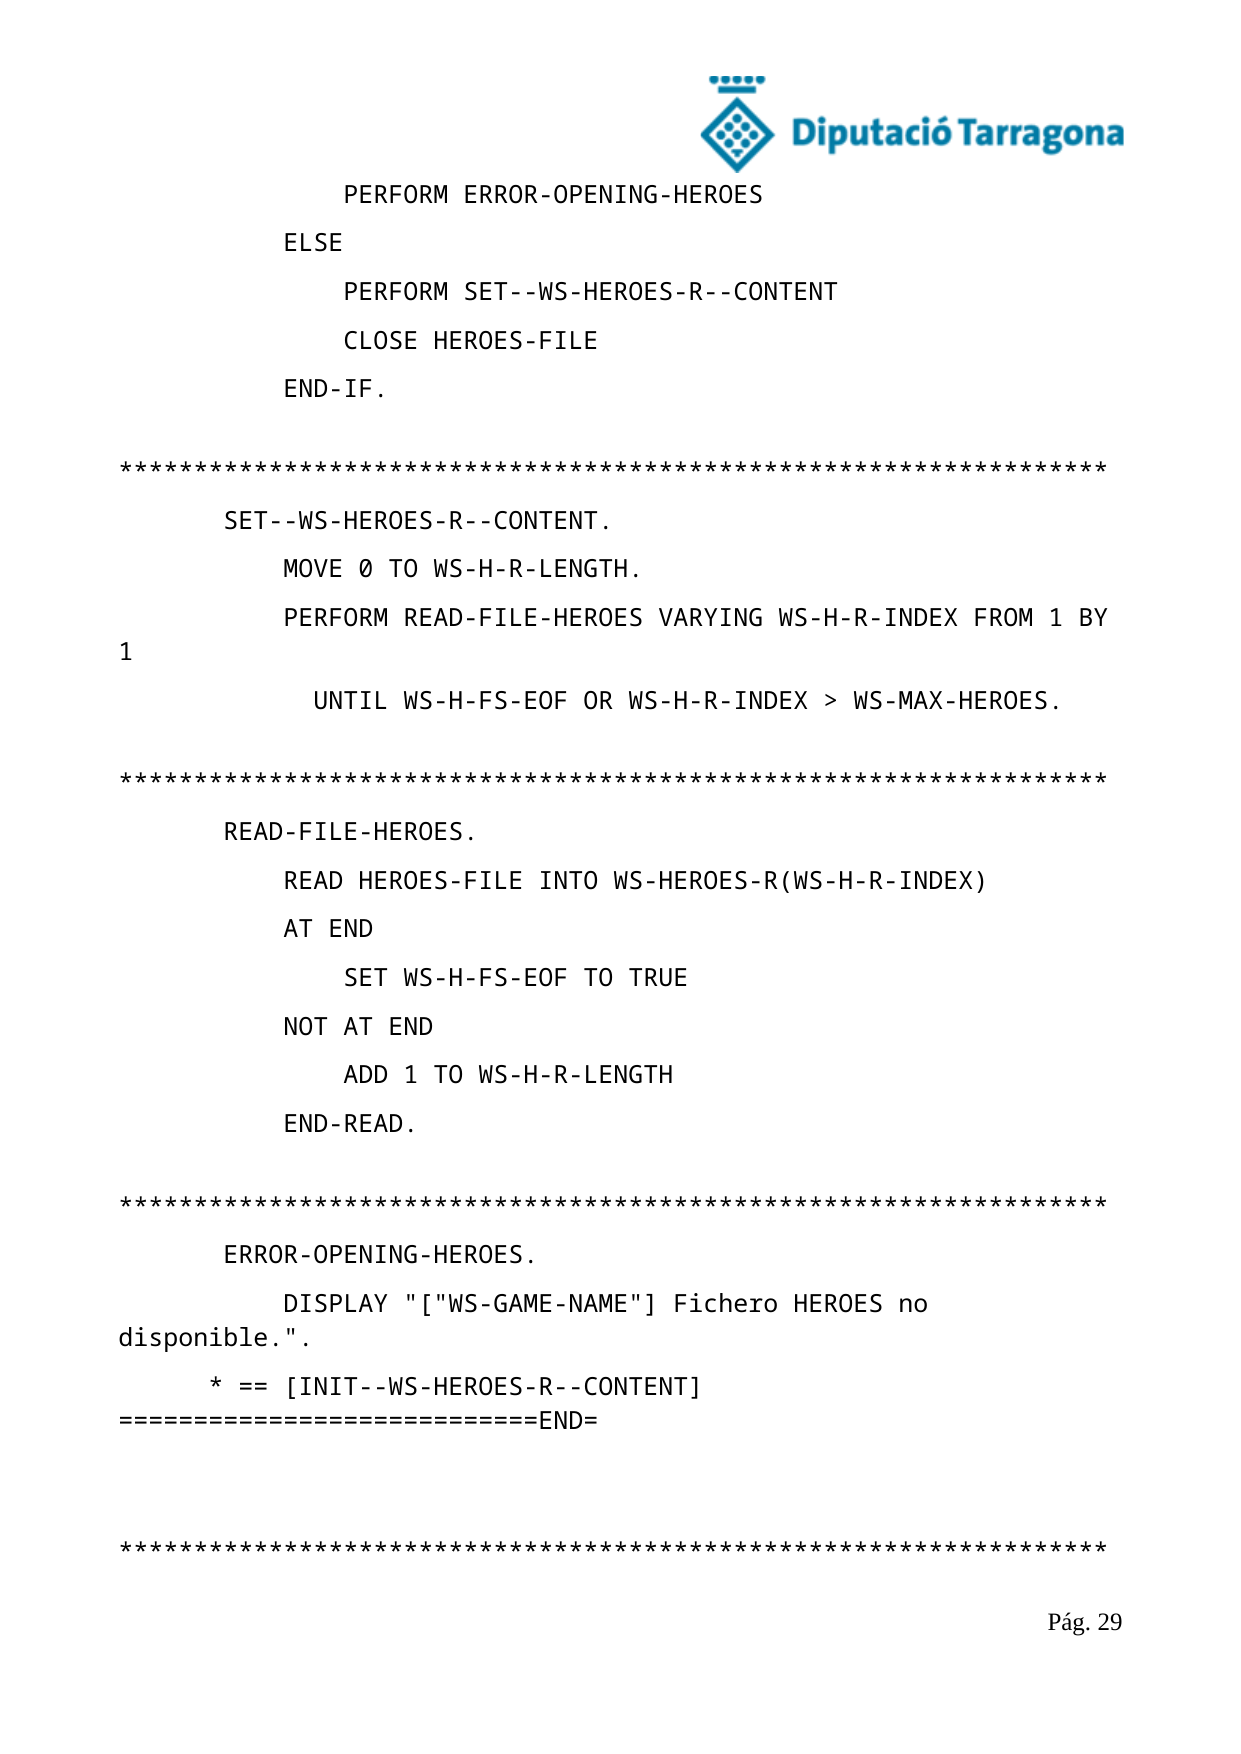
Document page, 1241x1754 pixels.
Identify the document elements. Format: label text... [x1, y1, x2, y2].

text ****************************************************************** [118, 1154, 1122, 1222]
text ****************************************************************** [118, 1499, 1122, 1568]
text ERROR-OPENING-HEROES. [118, 1237, 1122, 1271]
text PERFORM SET--WS-HEROES-R--CONTENT [118, 274, 1122, 308]
text ADD 1 TO WS-H-R-LENGTH [118, 1057, 1122, 1091]
text ****************************************************************** [118, 419, 1122, 488]
text PERFORM ERROR-OPENING-HEROES [118, 176, 1122, 210]
text * == [INIT--WS-HEROES-R--CONTENT] ============================END= [118, 1368, 1122, 1436]
text NOT AT END [118, 1008, 1122, 1042]
text ****************************************************************** [118, 731, 1122, 799]
text DISPLAY "["WS-GAME-NAME"] Fichero HEROES no disponible.". [118, 1286, 1122, 1354]
text UNTIL WS-H-FS-EOF OR WS-H-R-INDEX > WS-MAX-HEROES. [118, 682, 1122, 716]
text READ-FILE-HEROES. [118, 814, 1122, 848]
text END-IF. [118, 371, 1122, 405]
picture [700, 76, 1124, 173]
text MOVE 0 TO WS-H-R-LENGTH. [118, 551, 1122, 585]
text AT END [118, 911, 1122, 945]
text READ HEROES-FILE INTO WS-HEROES-R(WS-H-R-INDEX) [118, 862, 1122, 896]
text SET--WS-HEROES-R--CONTENT. [118, 502, 1122, 536]
text ELSE [118, 225, 1122, 259]
text SET WS-H-FS-EOF TO TRUE [118, 959, 1122, 994]
text CLOSE HEROES-FILE [118, 322, 1122, 356]
text END-READ. [118, 1106, 1122, 1139]
text PERFORM READ-FILE-HEROES VARYING WS-H-R-INDEX FROM 1 BY 1 [118, 599, 1122, 668]
